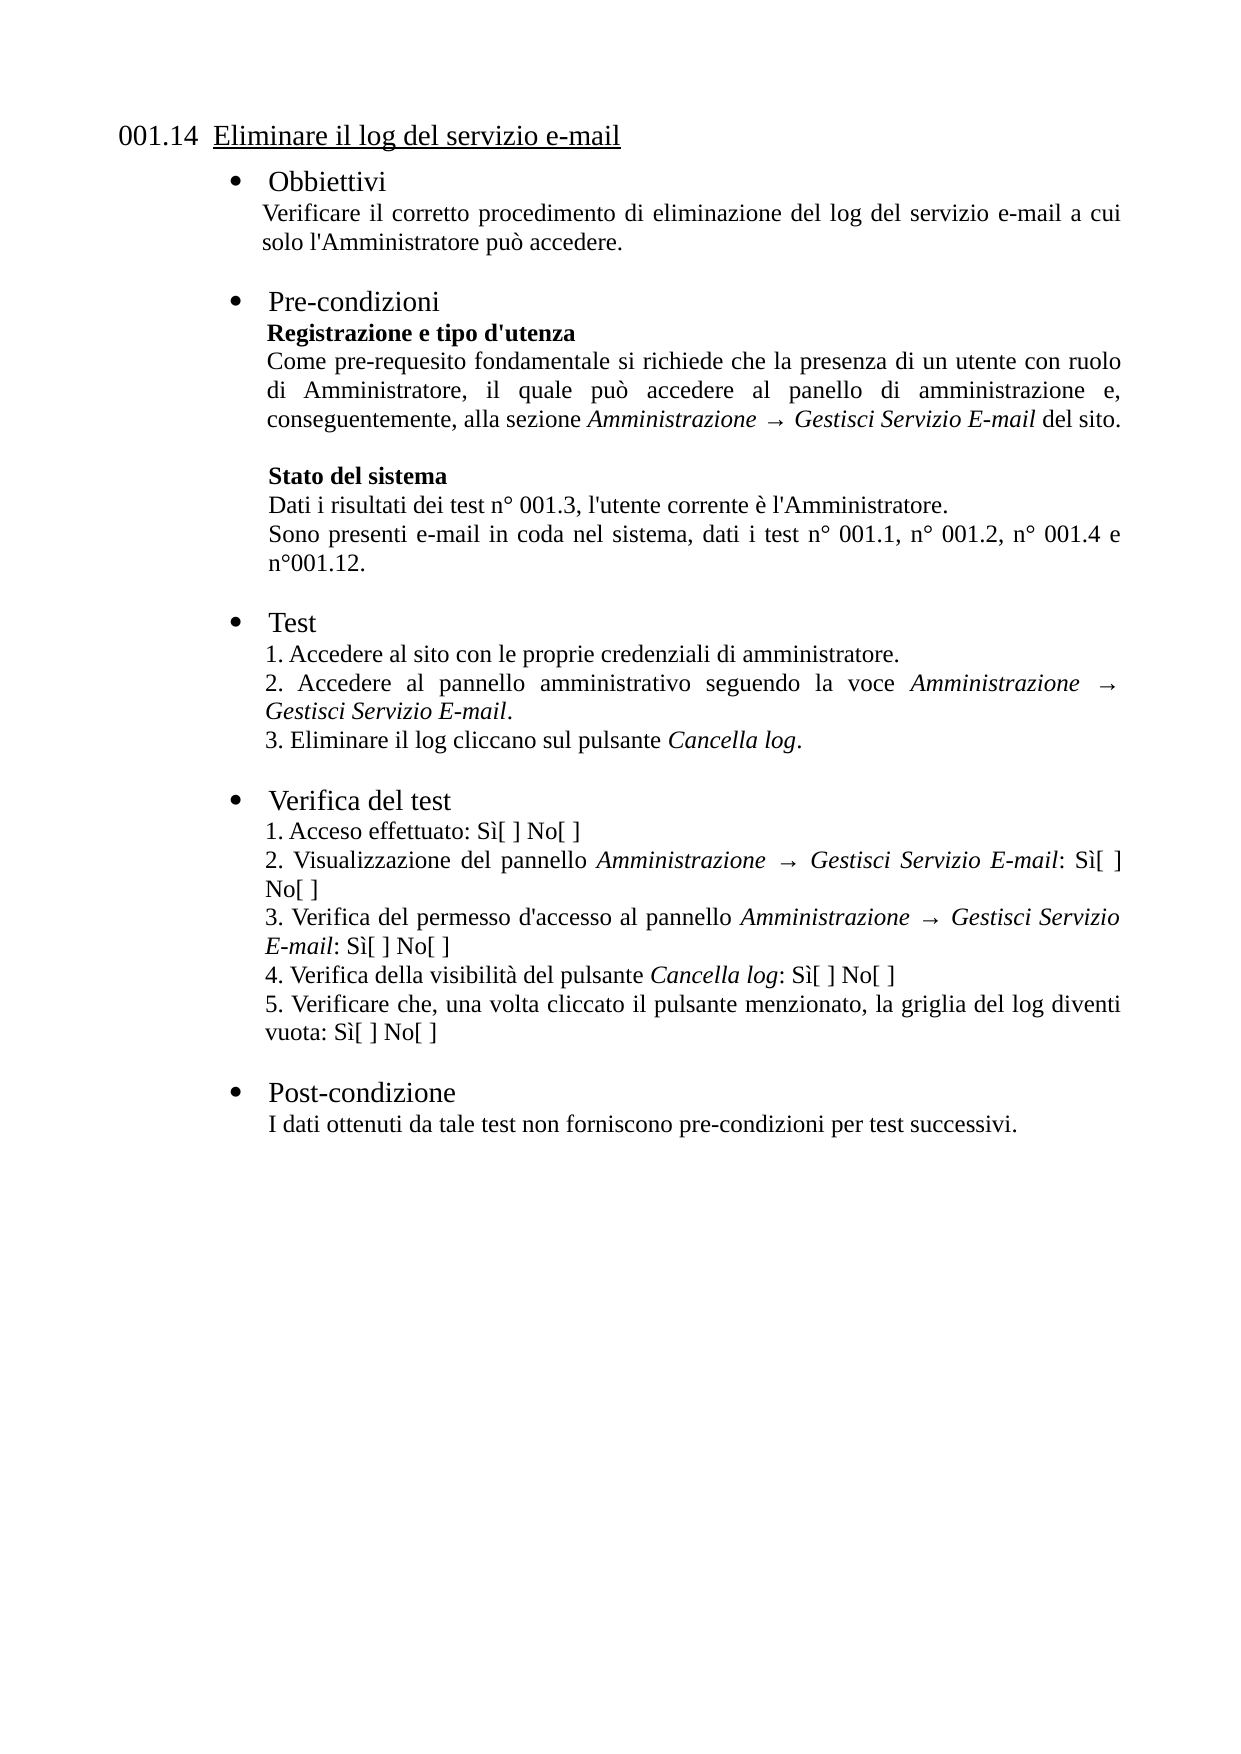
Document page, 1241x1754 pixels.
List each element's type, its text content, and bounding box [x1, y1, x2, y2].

text 1. Acceso effettuato: Sì[ ] No[ ] [265, 816, 1122, 845]
list Test [231, 605, 1122, 639]
list 2. Accedere al pannello amministrativo seguendo la voce Amministrazione → Gestisci Servizio E-mail. [265, 668, 1122, 725]
text Registrazione e tipo d'utenza [267, 318, 1122, 346]
text 2. Visualizzazione del pannello Amministrazione → Gestisci Servizio E-mail: Sì[ ] No[ ] [265, 845, 1122, 902]
list Pre-condizioni [231, 284, 1122, 318]
text Come pre-requesito fondamentale si richiede che la presenza di un utente con ruolo di Amministratore, il quale può accedere al panello di amministrazione e, conseguentemente, alla sezione Amministrazione → Gestisci Servizio E-mail del sito. [267, 346, 1122, 433]
list Verifica del test [231, 783, 1122, 816]
text Dati i risultati dei test n° 001.3, l'utente corrente è l'Amministratore. [268, 490, 1122, 519]
text I dati ottenuti da tale test non forniscono pre-condizioni per test successivi. [268, 1109, 1122, 1137]
list 3. Eliminare il log cliccano sul pulsante Cancella log. [265, 725, 1122, 754]
subtitle 001.14 Eliminare il log del servizio e-mail [118, 118, 1122, 152]
text 4. Verifica della visibilità del pulsante Cancella log: Sì[ ] No[ ] [265, 960, 1122, 989]
text 5. Verificare che, una volta cliccato il pulsante menzionato, la griglia del log diventi vuota: Sì[ ] No[ ] [265, 989, 1122, 1046]
list Obbiettivi [231, 164, 1122, 198]
text 3. Verifica del permesso d'accesso al pannello Amministrazione → Gestisci Servizio E-mail: Sì[ ] No[ ] [265, 902, 1122, 960]
text Stato del sistema [268, 461, 1122, 490]
list Post-condizione [231, 1075, 1122, 1109]
text Sono presenti e-mail in coda nel sistema, dati i test n° 001.1, n° 001.2, n° 001.4 e n°001.12. [268, 519, 1122, 576]
text Verificare il corretto procedimento di eliminazione del log del servizio e-mail a cui solo l'Amministratore può accedere. [262, 198, 1122, 255]
text 1. Accedere al sito con le proprie credenziali di amministratore. [265, 639, 1122, 668]
